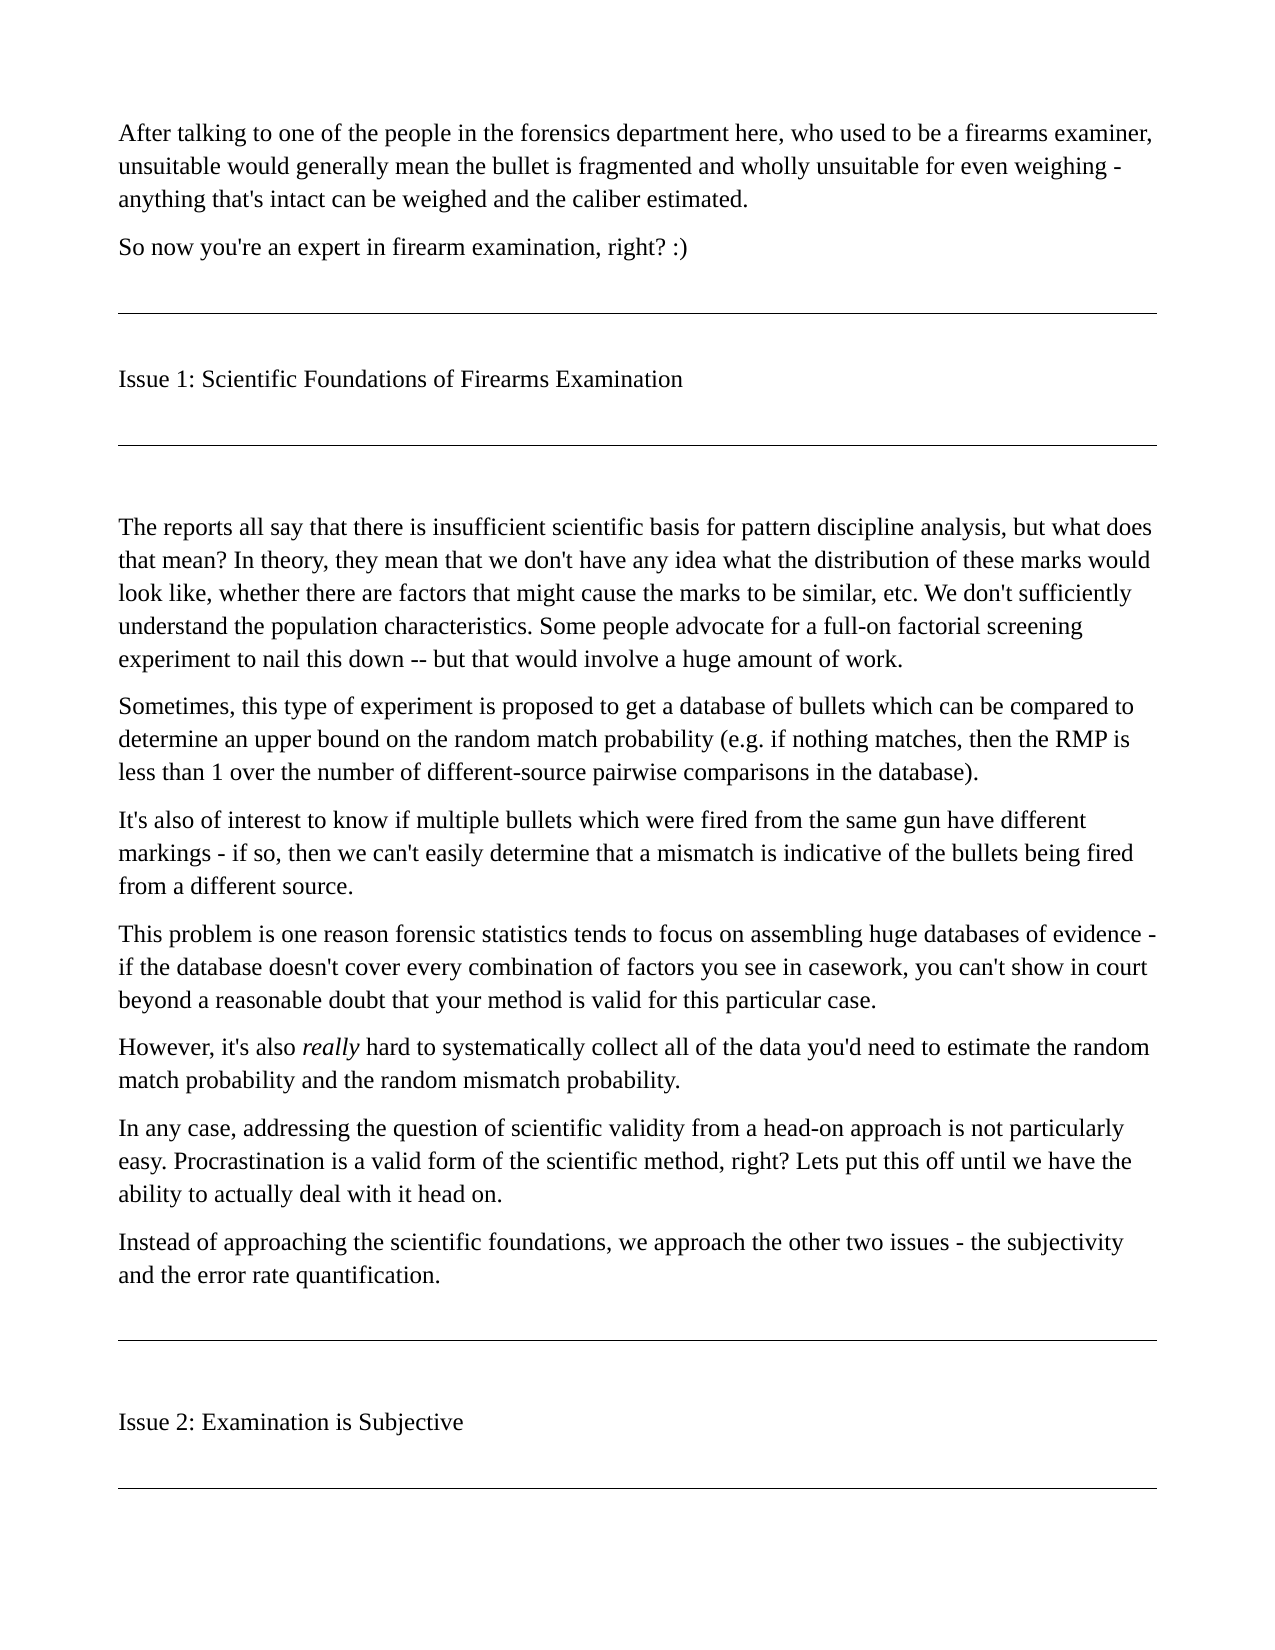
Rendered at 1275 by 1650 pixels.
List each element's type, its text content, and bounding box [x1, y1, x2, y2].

text It's also of interest to know if multiple bullets which were fired from the same gun have different markings - if so, then we can't easily determine that a mismatch is indicative of the bullets being fired from a different source. [118, 805, 1157, 900]
text Instead of approaching the scientific foundations, we approach the other two issues - the subjectivity and the error rate quantification. [118, 1227, 1157, 1288]
text In any case, addressing the question of scientific validity from a head-on approach is not particularly easy. Procrastination is a valid form of the scientific method, right? Lets put this off until we have the ability to actually deal with it head on. [118, 1113, 1157, 1208]
text Sometimes, this type of experiment is proposed to get a database of bullets which can be compared to determine an upper bound on the random match probability (e.g. if nothing matches, then the RMP is less than 1 over the number of different-source pairwise comparisons in the database). [118, 691, 1157, 786]
text Issue 1: Scientific Foundations of Firearms Examination [118, 331, 1157, 393]
text The reports all say that there is insufficient scientific basis for pattern discipline analysis, but what does that mean? In theory, they mean that we don't have any idea what the distribution of these marks would look like, whether there are factors that might cause the marks to be similar, etc. We don't sufficiently understand the population characteristics. Some people advocate for a full-on factorial screening experiment to nail this down -- but that would involve a huge amount of work. [118, 512, 1157, 673]
text So now you're an expert in firearm examination, right? :) [118, 232, 1157, 261]
text After talking to one of the people in the forensics department here, who used to be a firearms examiner, unsuitable would generally mean the bullet is fragmented and wholly unsuitable for even weighing - anything that's intact can be weighed and the caliber estimated. [118, 118, 1157, 213]
text However, it's also really hard to systematically collect all of the data you'd need to estimate the random match probability and the random mismatch probability. [118, 1032, 1157, 1094]
text This problem is one reason forensic statistics tends to focus on assembling huge databases of evidence - if the database doesn't cover every combination of factors you see in casework, you can't show in court beyond a reasonable doubt that your method is valid for this particular case. [118, 919, 1157, 1013]
text Issue 2: Examination is Subjective [118, 1407, 1157, 1436]
